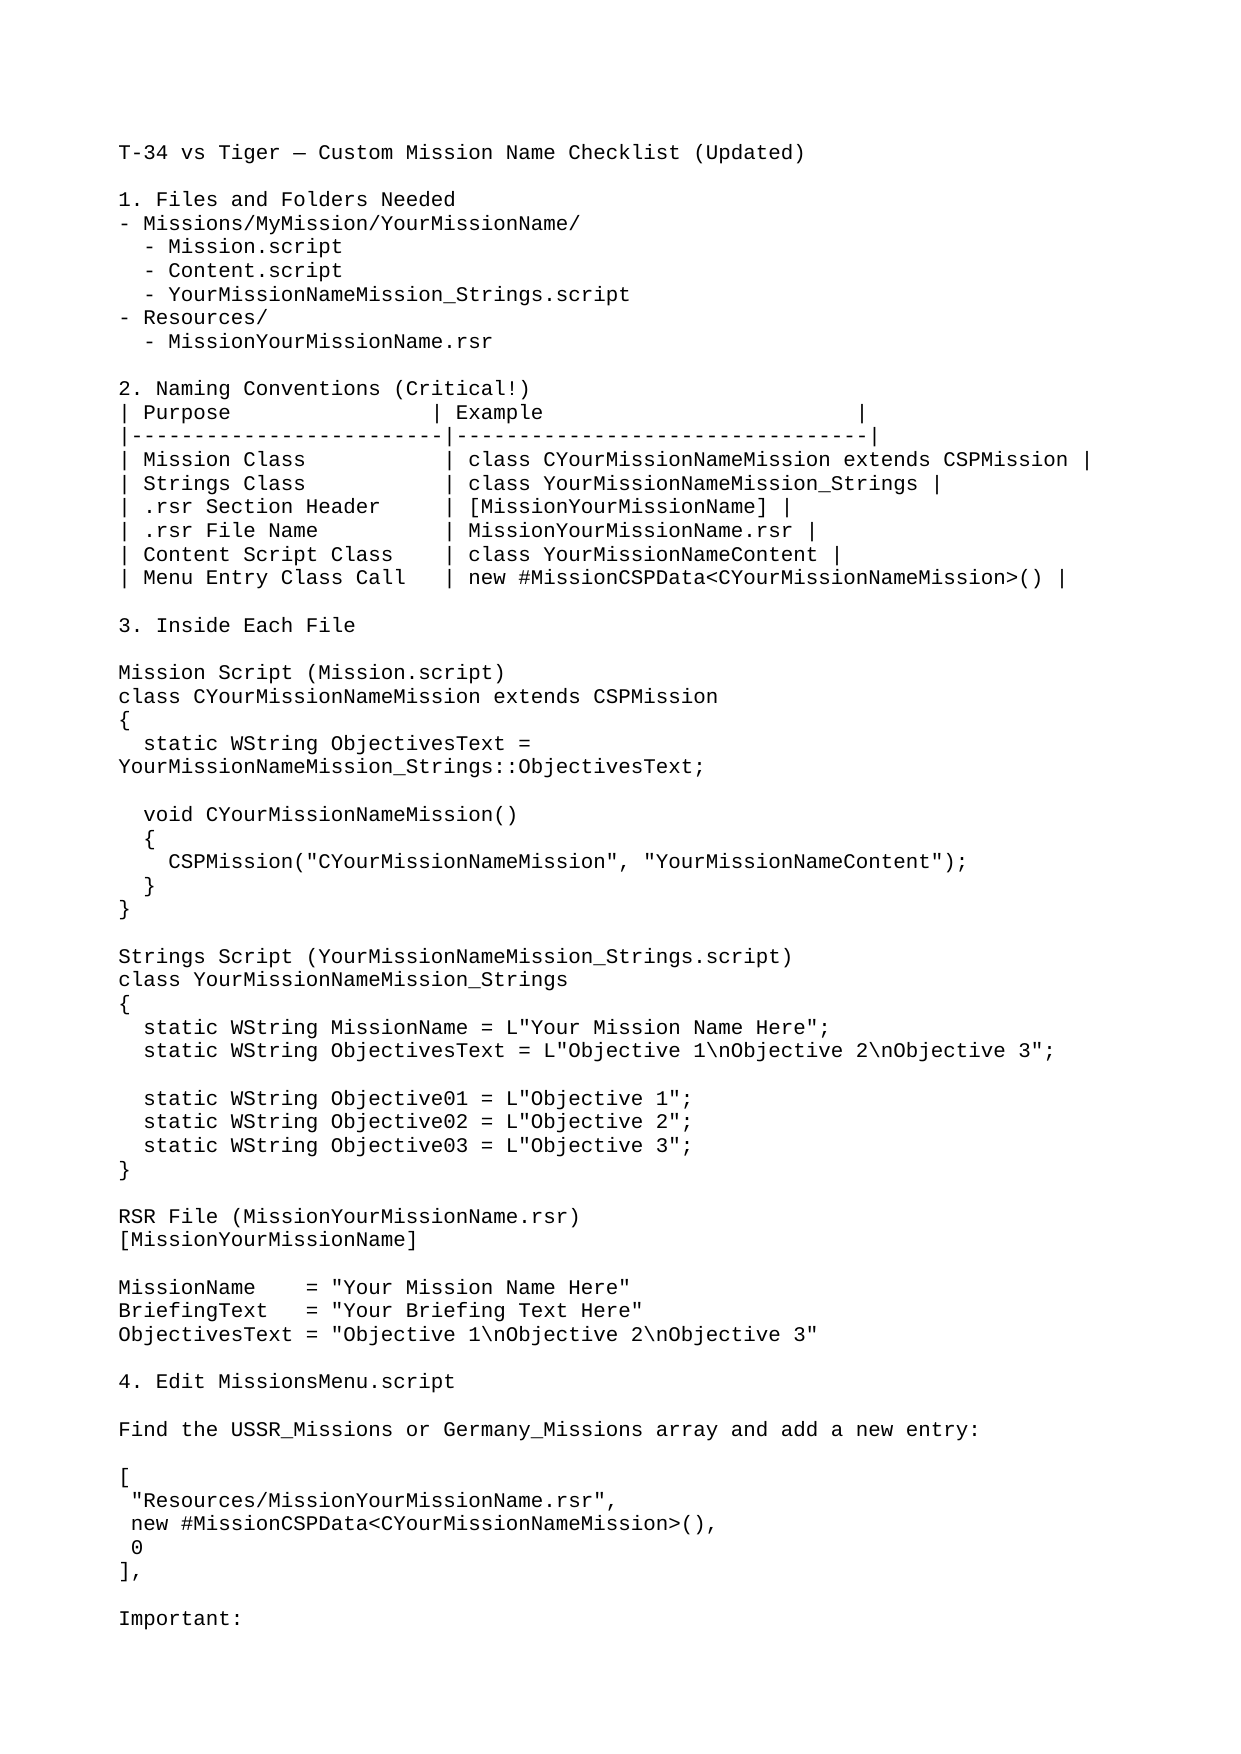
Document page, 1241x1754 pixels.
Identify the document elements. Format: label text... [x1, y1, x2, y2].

text RSR File (MissionYourMissionName.rsr) [118, 1206, 1122, 1229]
text | .rsr Section Header | [MissionYourMissionName] | [118, 496, 1122, 520]
text static WString MissionName = L"Your Mission Name Here"; [118, 1017, 1122, 1040]
text 0 [118, 1537, 1122, 1561]
text { [118, 993, 1122, 1017]
text BriefingText = "Your Briefing Text Here" [118, 1300, 1122, 1324]
text - Missions/MyMission/YourMissionName/ [118, 213, 1122, 236]
text Strings Script (YourMissionNameMission_Strings.script) [118, 946, 1122, 969]
text | Purpose | Example | [118, 402, 1122, 426]
text 2. Naming Conventions (Critical!) [118, 378, 1122, 402]
text { [118, 709, 1122, 733]
text static WString Objective02 = L"Objective 2"; [118, 1111, 1122, 1135]
text class YourMissionNameMission_Strings [118, 969, 1122, 993]
text static WString ObjectivesText = L"Objective 1\nObjective 2\nObjective 3"; [118, 1040, 1122, 1064]
text static WString Objective03 = L"Objective 3"; [118, 1135, 1122, 1158]
text static WString Objective01 = L"Objective 1"; [118, 1088, 1122, 1111]
text ObjectivesText = "Objective 1\nObjective 2\nObjective 3" [118, 1324, 1122, 1348]
text { [118, 827, 1122, 851]
text Mission Script (Mission.script) [118, 662, 1122, 686]
text | Content Script Class | class YourMissionNameContent | [118, 544, 1122, 567]
text [ [118, 1466, 1122, 1489]
text } [118, 898, 1122, 922]
text Find the USSR_Missions or Germany_Missions array and add a new entry: [118, 1419, 1122, 1442]
text T-34 vs Tiger — Custom Mission Name Checklist (Updated) [118, 142, 1122, 165]
text } [118, 875, 1122, 898]
text Important: [118, 1608, 1122, 1631]
text "Resources/MissionYourMissionName.rsr", [118, 1489, 1122, 1513]
text 1. Files and Folders Needed [118, 189, 1122, 213]
text | .rsr File Name | MissionYourMissionName.rsr | [118, 520, 1122, 544]
text 4. Edit MissionsMenu.script [118, 1371, 1122, 1395]
text MissionName = "Your Mission Name Here" [118, 1277, 1122, 1300]
text - YourMissionNameMission_Strings.script [118, 284, 1122, 307]
text ], [118, 1561, 1122, 1584]
text | Strings Class | class YourMissionNameMission_Strings | [118, 473, 1122, 496]
text static WString ObjectivesText = YourMissionNameMission_Strings::ObjectivesText; [118, 733, 1122, 780]
text - Content.script [118, 260, 1122, 284]
text } [118, 1158, 1122, 1182]
text void CYourMissionNameMission() [118, 804, 1122, 827]
text - MissionYourMissionName.rsr [118, 331, 1122, 354]
text class CYourMissionNameMission extends CSPMission [118, 686, 1122, 709]
text [MissionYourMissionName] [118, 1229, 1122, 1253]
text | Menu Entry Class Call | new #MissionCSPData<CYourMissionNameMission>() | [118, 567, 1122, 591]
text |-------------------------|---------------------------------| [118, 426, 1122, 449]
text 3. Inside Each File [118, 615, 1122, 638]
text new #MissionCSPData<CYourMissionNameMission>(), [118, 1513, 1122, 1537]
text - Resources/ [118, 307, 1122, 331]
text - Mission.script [118, 236, 1122, 260]
text | Mission Class | class CYourMissionNameMission extends CSPMission | [118, 449, 1122, 473]
text CSPMission("CYourMissionNameMission", "YourMissionNameContent"); [118, 851, 1122, 875]
